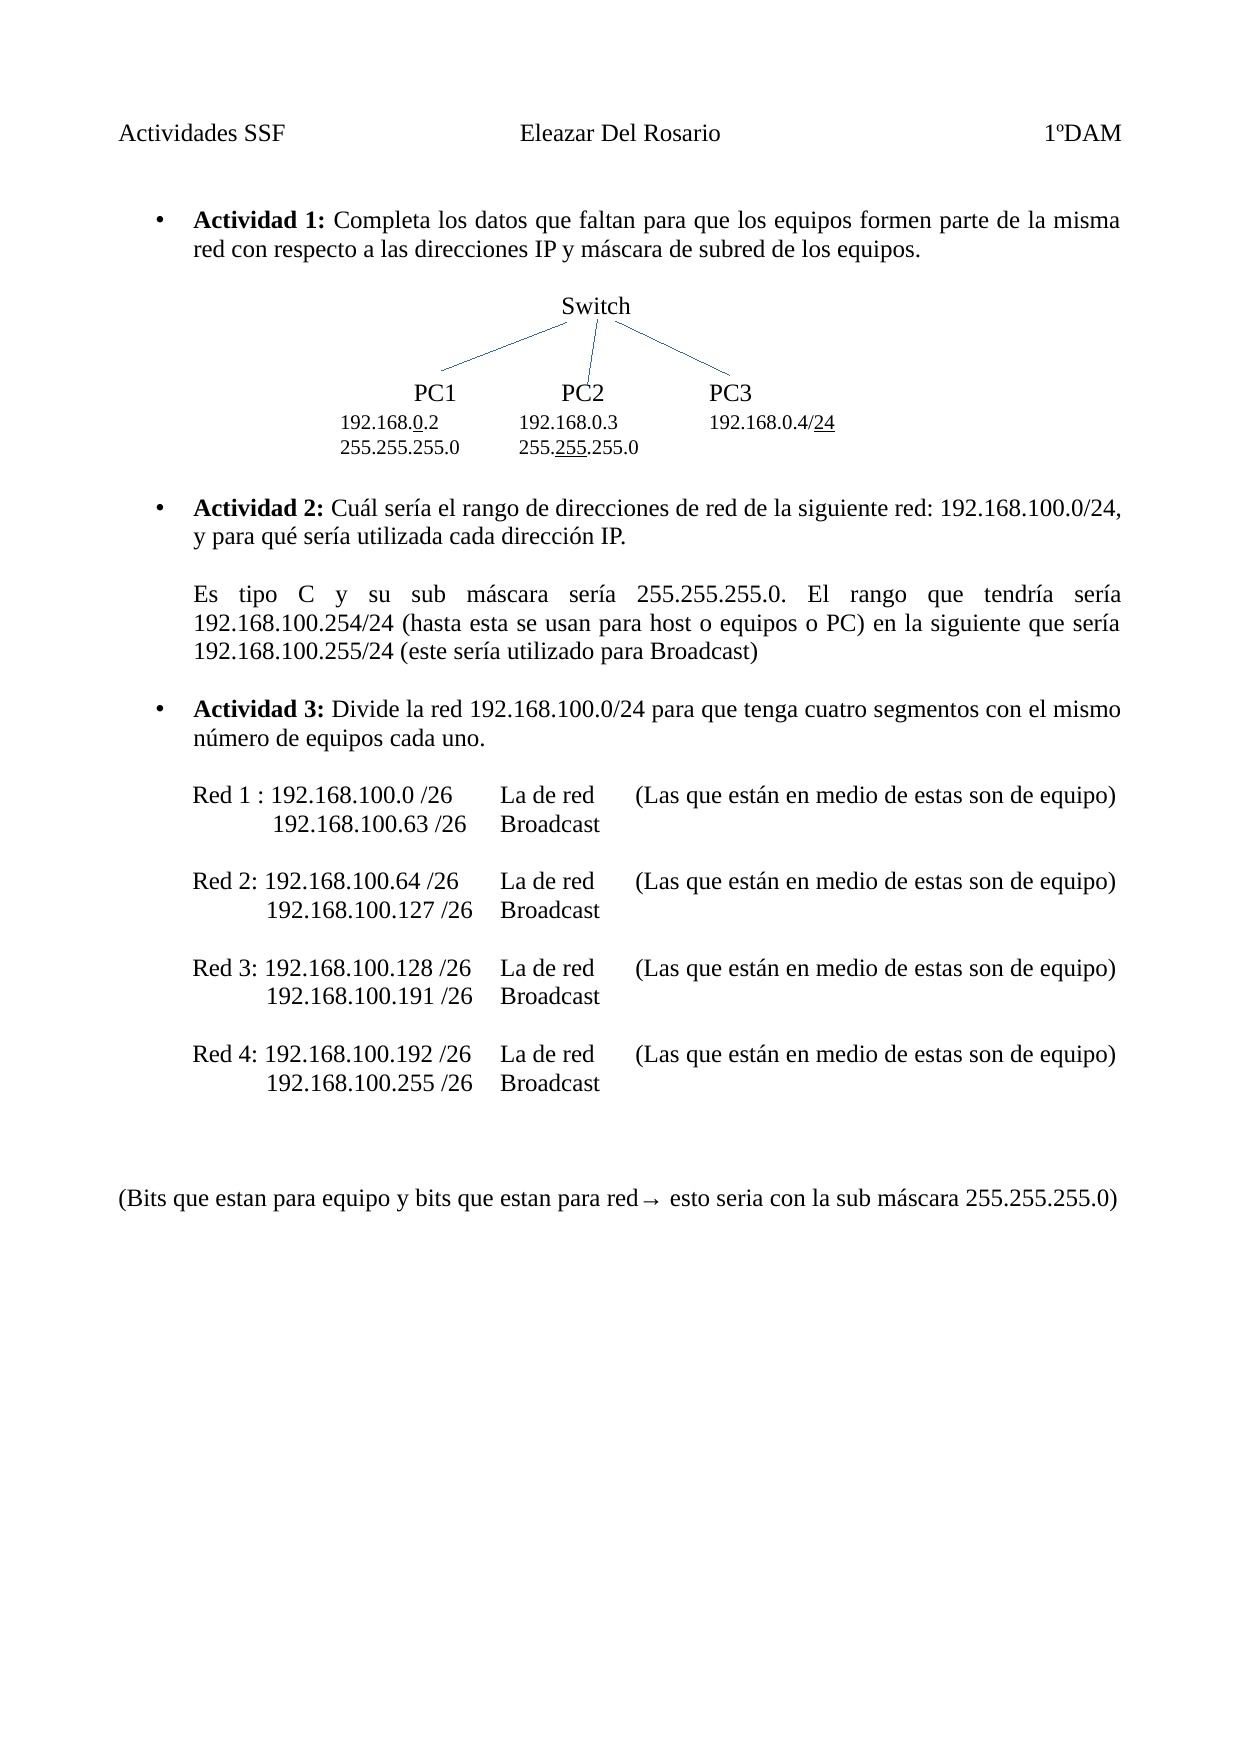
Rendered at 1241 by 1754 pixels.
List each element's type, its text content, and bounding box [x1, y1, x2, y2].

list Es tipo C y su sub máscara sería 255.255.255.0. El rango que tendría sería 192.168.100.254/24 (hasta esta se usan para host o equipos o PC) en la siguiente que sería 192.168.100.255/24 (este sería utilizado para Broadcast) [156, 579, 1122, 665]
text Switch [118, 291, 1122, 320]
text 192.168.100.63 /26 Broadcast [118, 809, 1122, 838]
text 255.255.255.0 255.255.255.0 [118, 435, 1122, 459]
text 192.168.0.2 192.168.0.3 192.168.0.4/24 [118, 406, 1122, 435]
text Red 3: 192.168.100.128 /26 La de red (Las que están en medio de estas son de equipo) [118, 953, 1122, 981]
text Red 1 : 192.168.100.0 /26 La de red (Las que están en medio de estas son de equipo) [118, 780, 1122, 809]
text Red 4: 192.168.100.192 /26 La de red (Las que están en medio de estas son de equipo) [118, 1039, 1122, 1068]
text 192.168.100.127 /26 Broadcast [118, 895, 1122, 924]
list Actividad 1: Completa los datos que faltan para que los equipos formen parte de la misma red con respecto a las direcciones IP y máscara de subred de los equipos. [156, 205, 1122, 263]
list Actividad 3: Divide la red 192.168.100.0/24 para que tenga cuatro segmentos con el mismo número de equipos cada uno. [156, 694, 1122, 751]
text Red 2: 192.168.100.64 /26 La de red (Las que están en medio de estas son de equipo) [118, 866, 1122, 895]
text PC1 PC2 PC3 [118, 378, 1122, 406]
text 192.168.100.255 /26 Broadcast [118, 1068, 1122, 1096]
list Actividad 2: Cuál sería el rango de direcciones de red de la siguiente red: 192.168.100.0/24, y para qué sería utilizada cada dirección IP. [156, 493, 1122, 550]
text (Bits que estan para equipo y bits que estan para red→ esto seria con la sub máscara 255.255.255.0) [118, 1183, 1122, 1211]
text 192.168.100.191 /26 Broadcast [118, 981, 1122, 1010]
